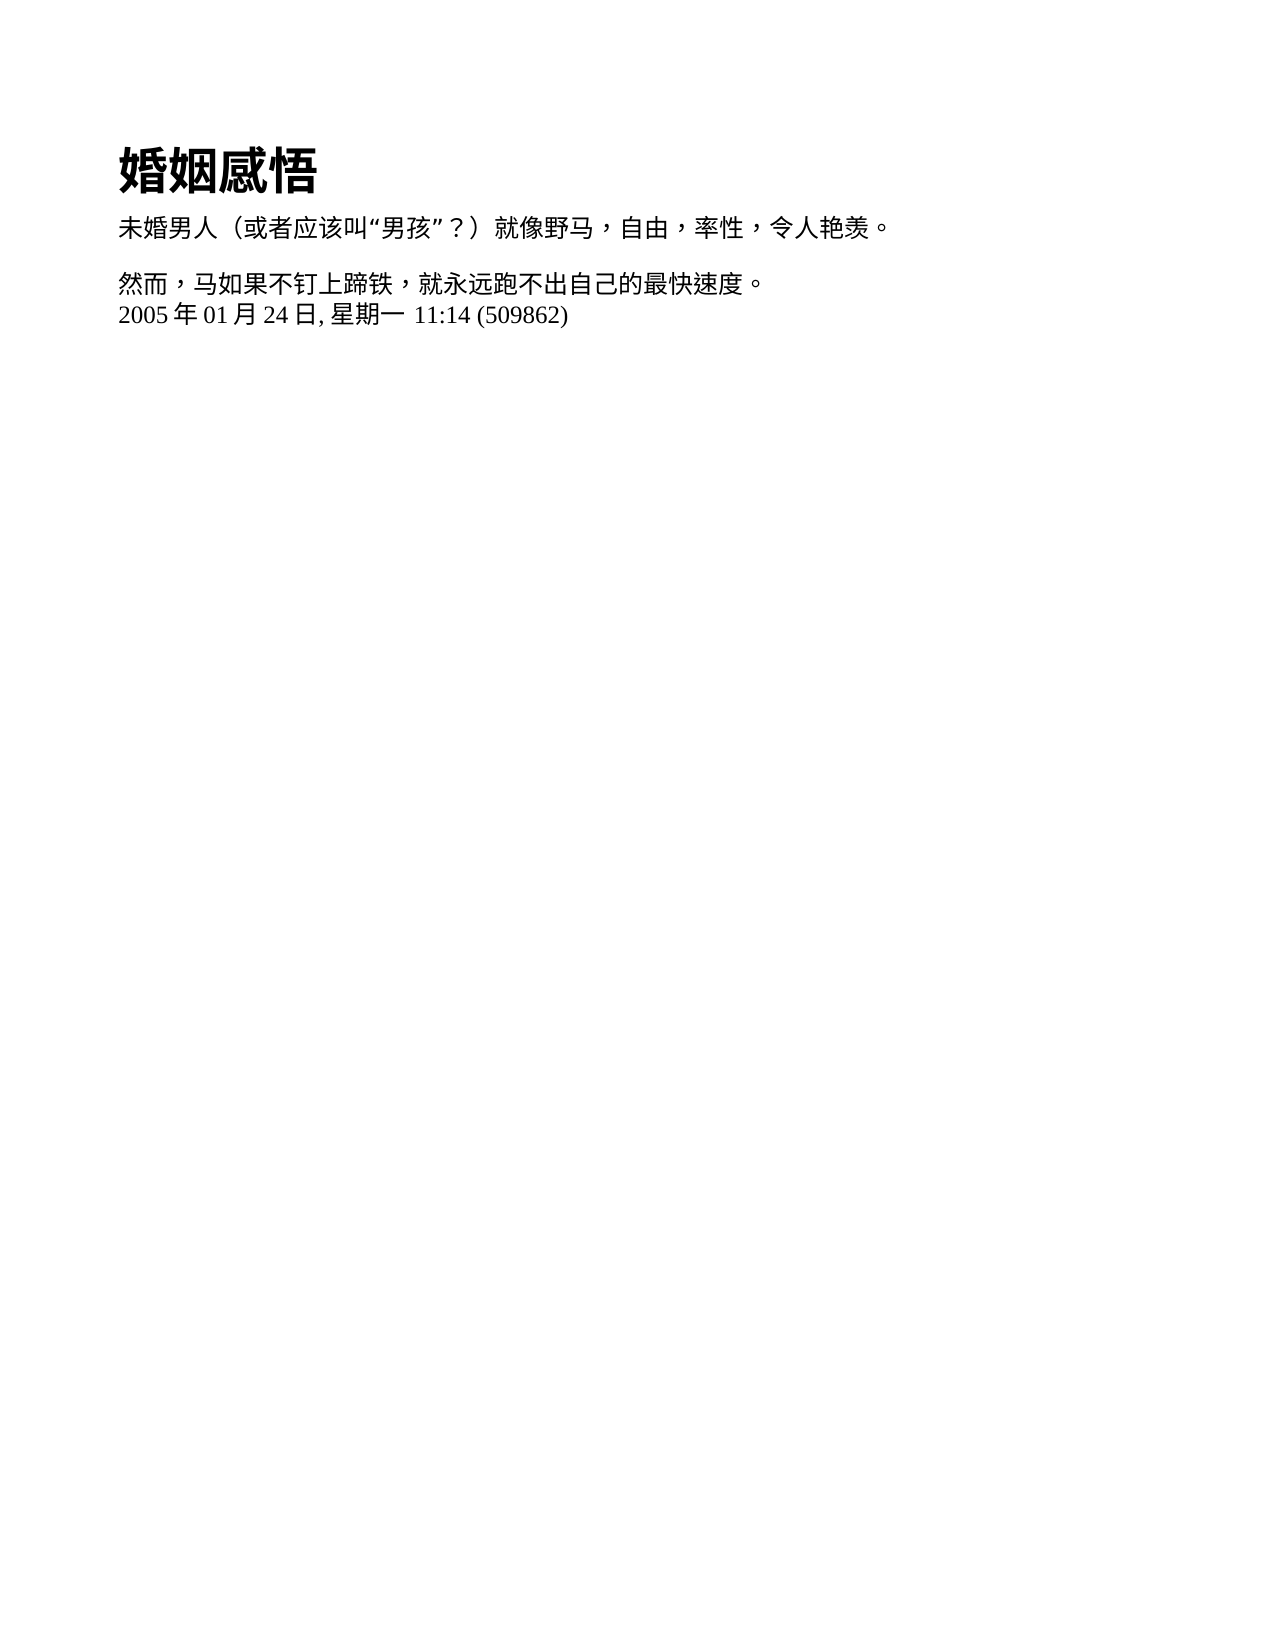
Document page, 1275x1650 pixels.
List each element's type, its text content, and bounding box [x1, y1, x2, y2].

text 2005年01月24日, 星期一 11:14 (509862) [118, 300, 1157, 329]
subtitle 婚姻感悟 [118, 143, 1157, 201]
text 未婚男人（或者应该叫“男孩”？）就像野马，自由，率性，令人艳羡。 然而，马如果不钉上蹄铁，就永远跑不出自己的最快速度。 [118, 214, 1157, 300]
